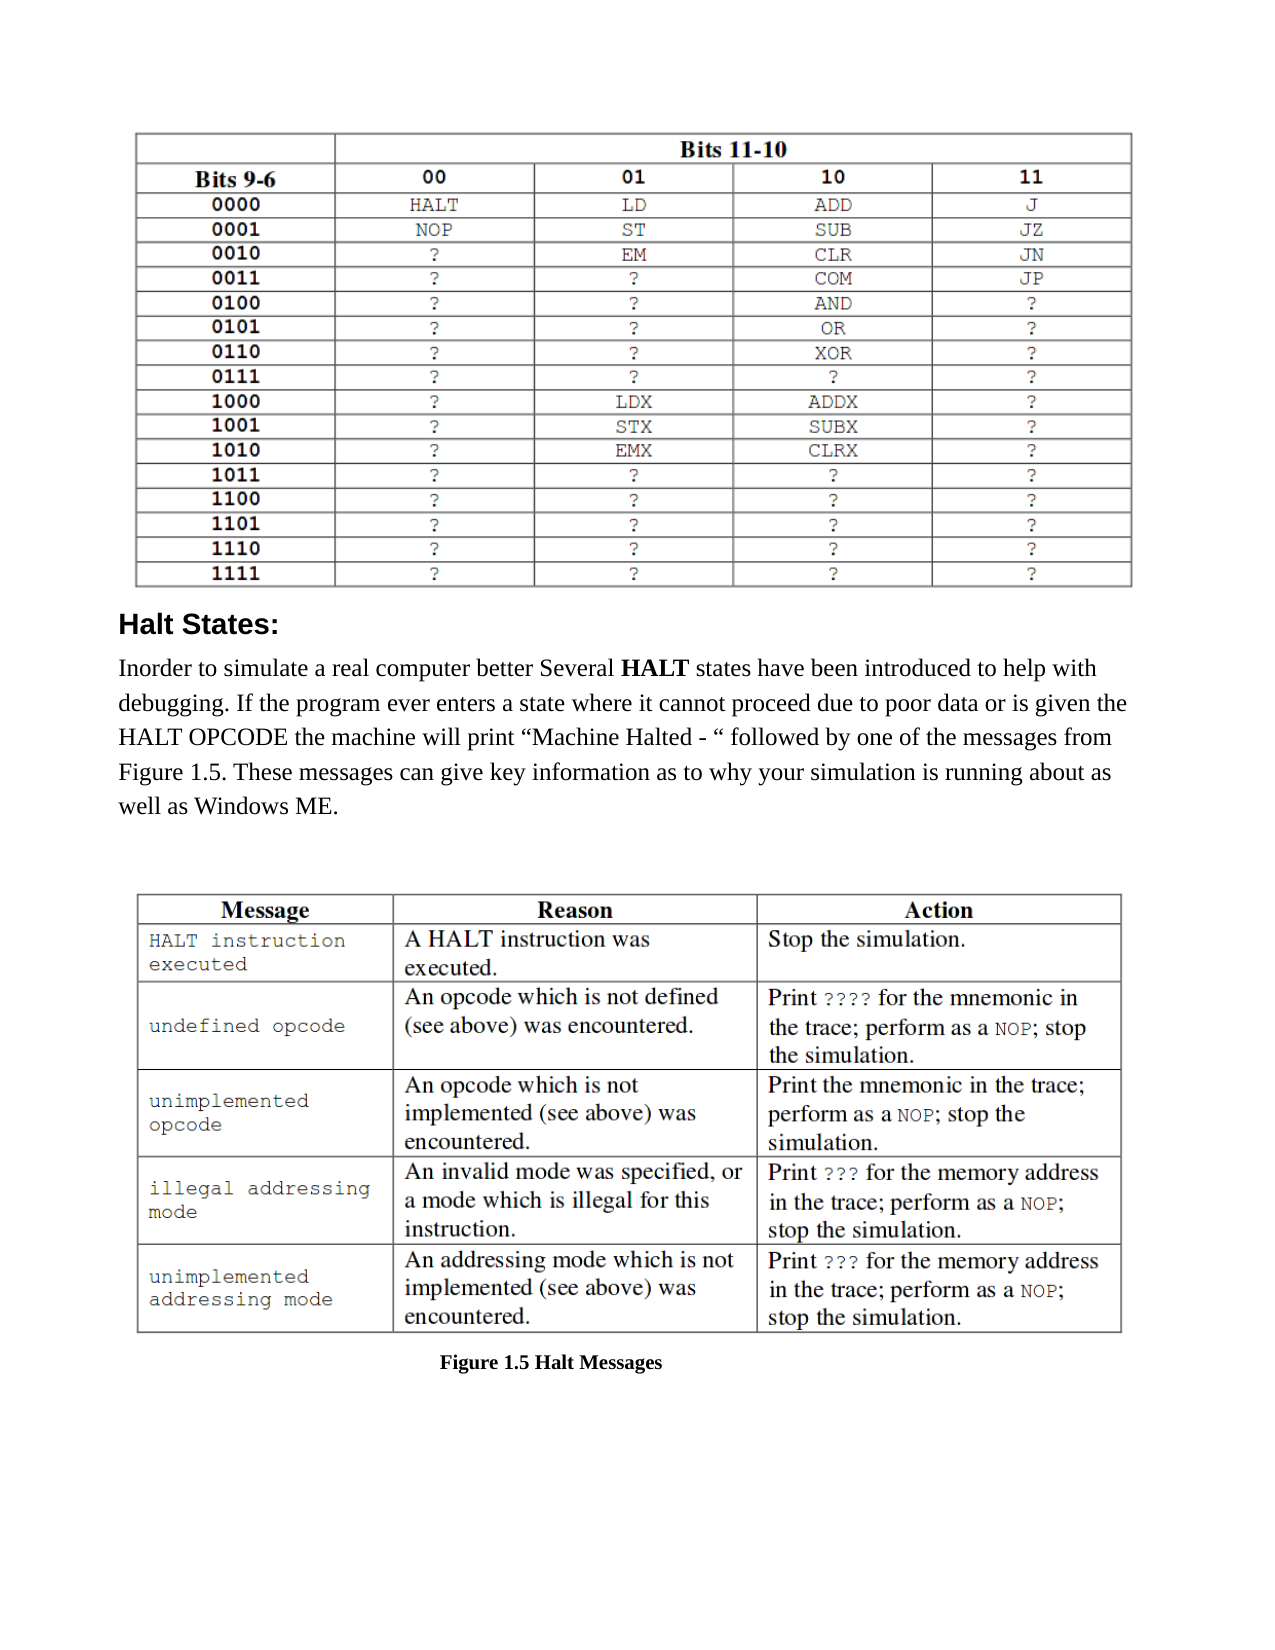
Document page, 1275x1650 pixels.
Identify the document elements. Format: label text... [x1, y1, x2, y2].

picture [126, 888, 1131, 1341]
text Inorder to simulate a real computer better Several HALT states have been introduced to help with debugging. If the program ever enters a state where it cannot proceed due to poor data or is given the HALT OPCODE the machine will print “Machine Halted - “ followed by one of the messages from Figure 1.5. These messages can give key information as to why your simulation is running about as well as Windows ME. [118, 653, 1157, 820]
picture [126, 118, 1147, 608]
subtitle Halt States: [118, 118, 1157, 641]
text Figure 1.5 Halt Messages [118, 889, 1157, 1375]
